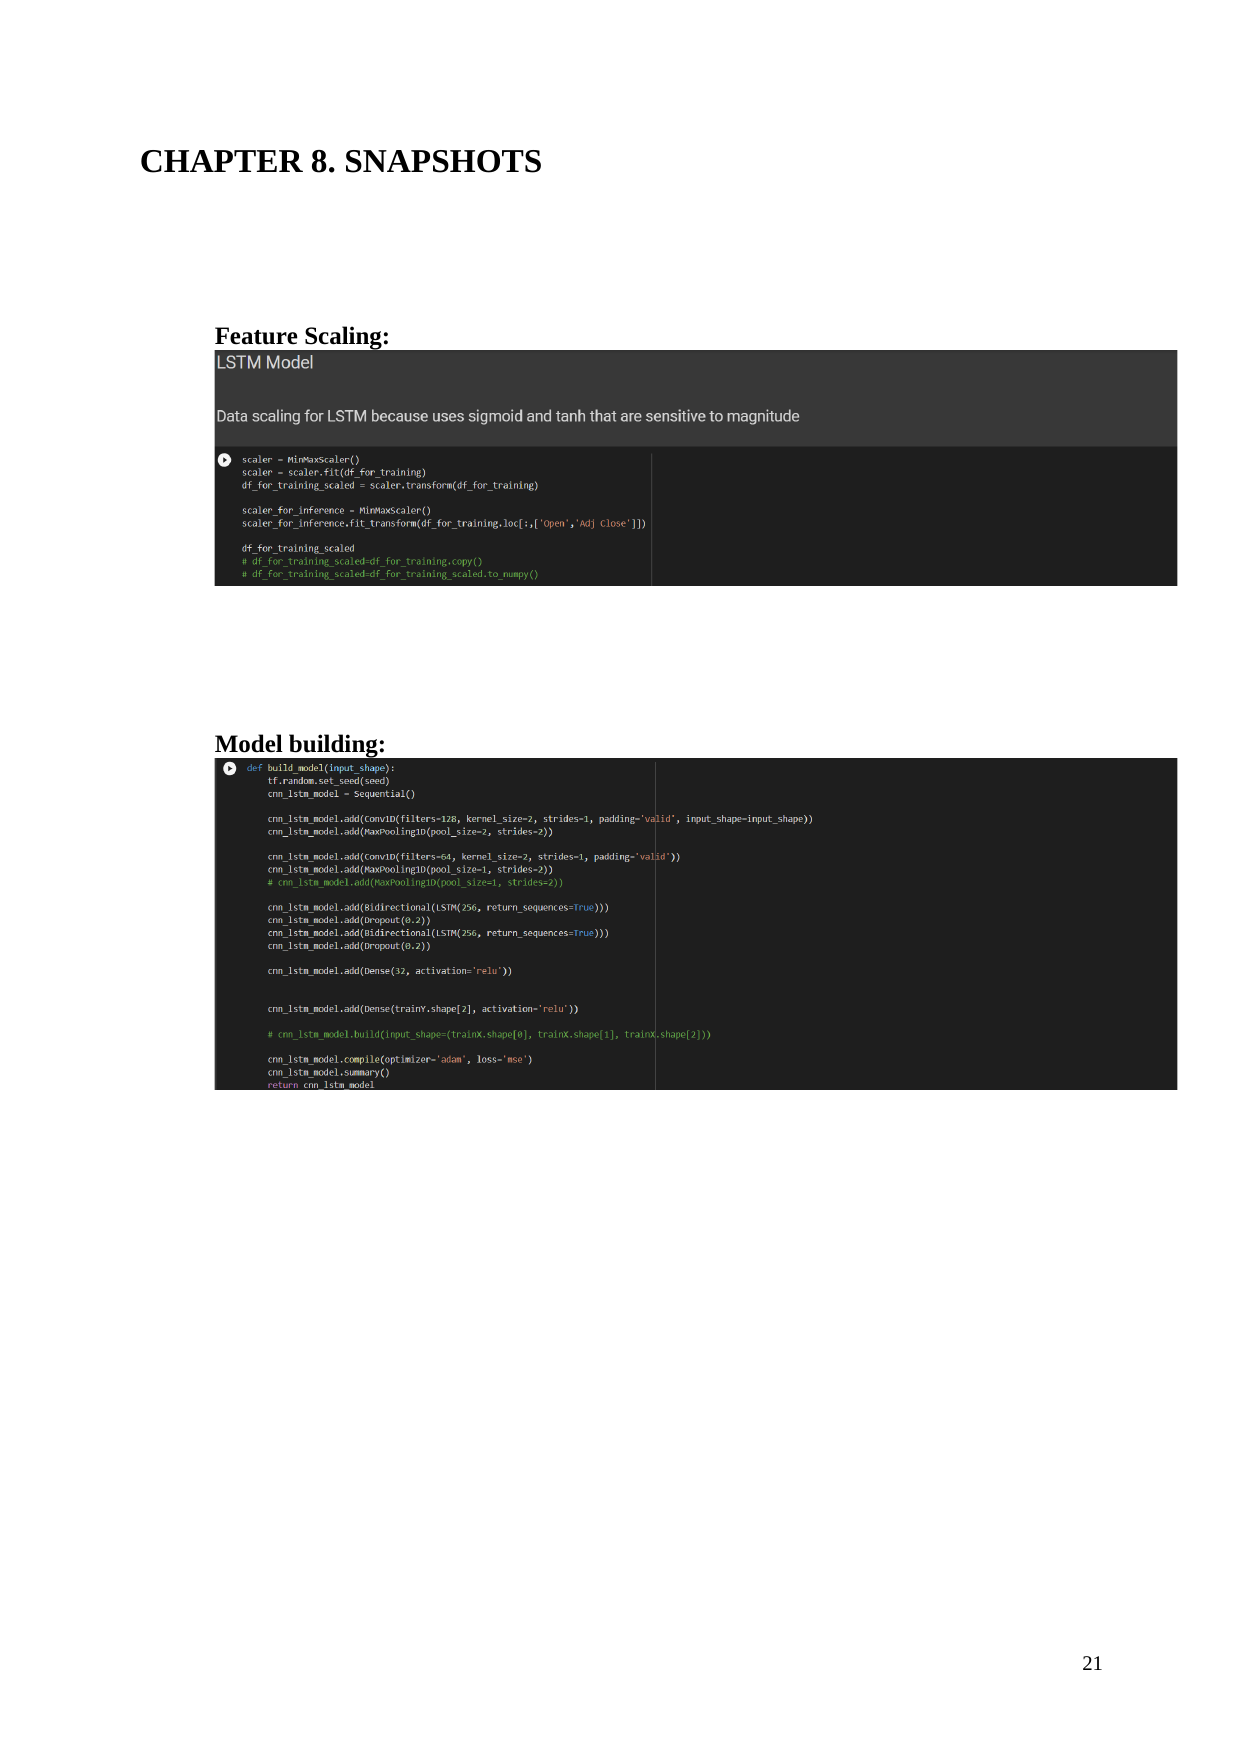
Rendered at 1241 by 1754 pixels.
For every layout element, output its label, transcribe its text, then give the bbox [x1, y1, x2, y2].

text Feature Scaling: [214, 321, 1103, 350]
picture [214, 758, 1178, 1090]
picture [214, 350, 1178, 586]
text Model building: [214, 729, 1103, 758]
subtitle CHAPTER 8. SNAPSHOTS [139, 142, 945, 180]
